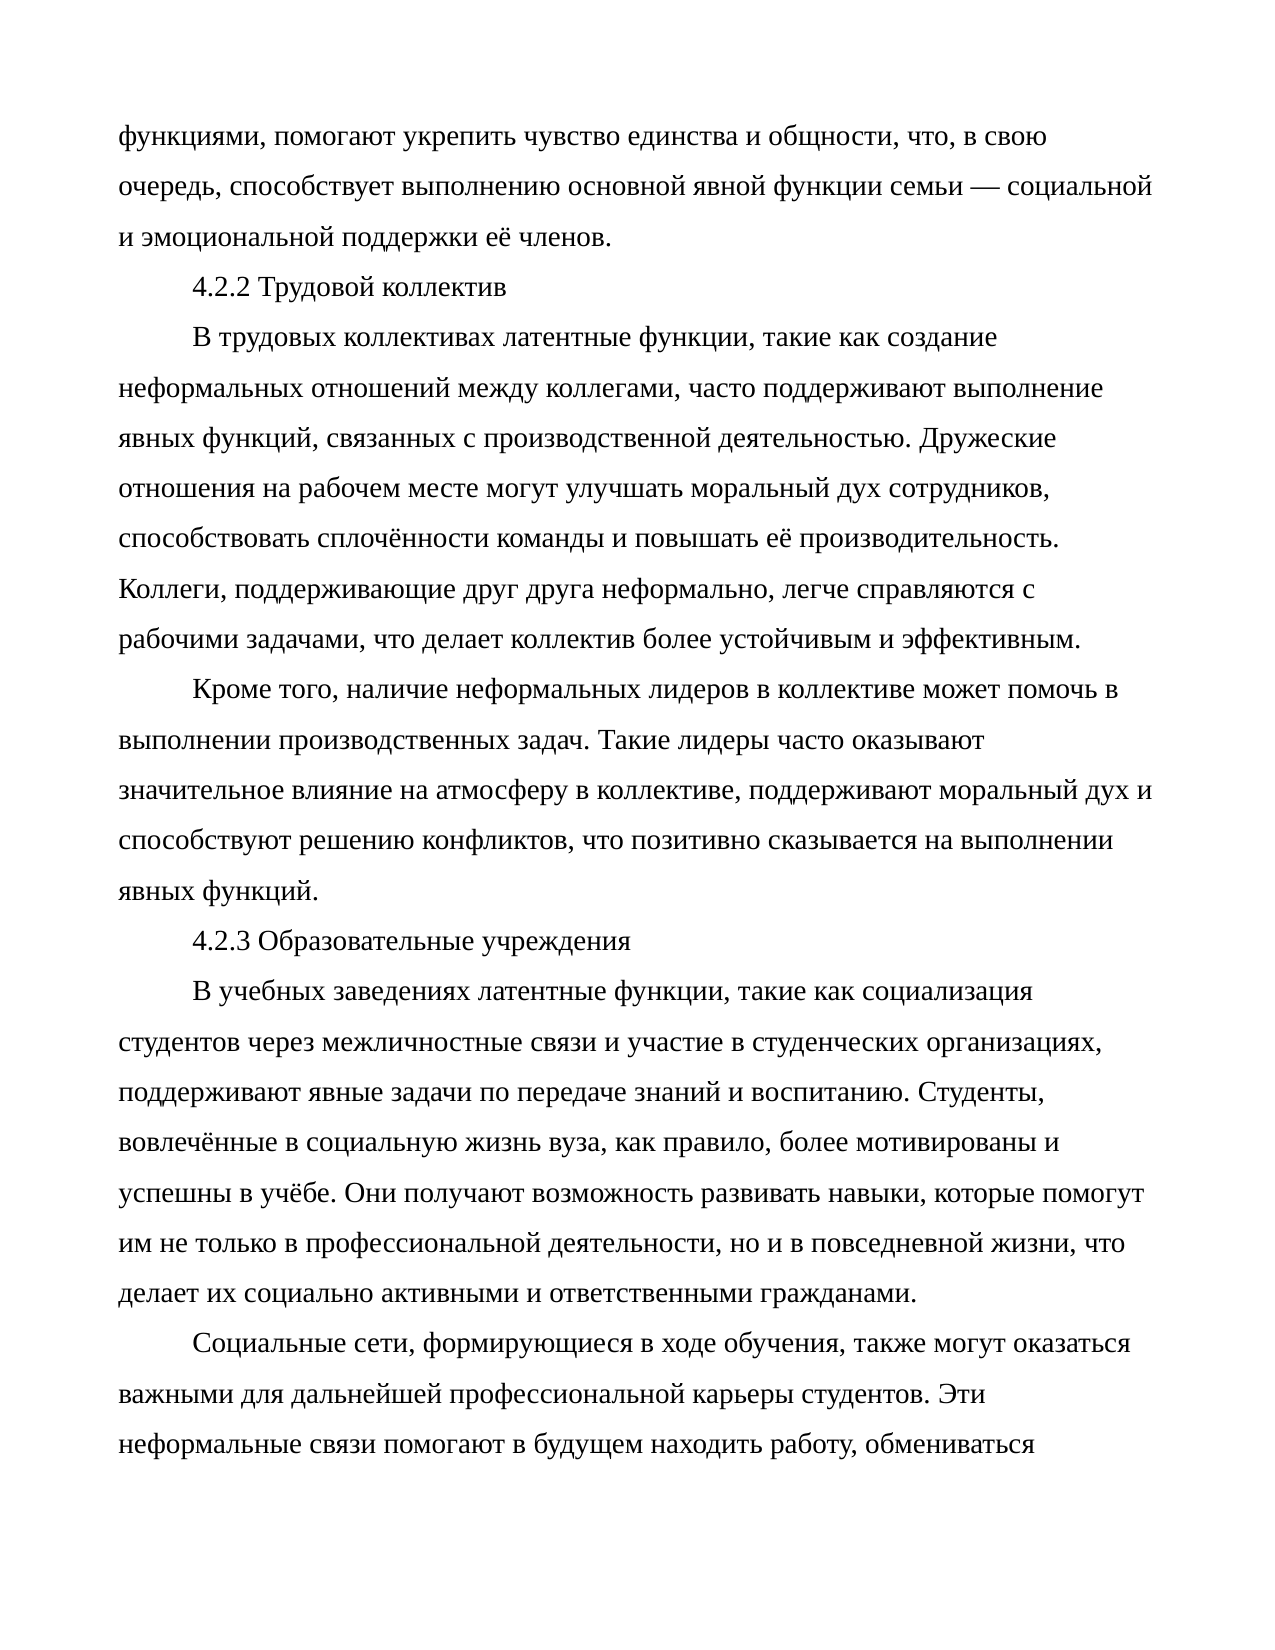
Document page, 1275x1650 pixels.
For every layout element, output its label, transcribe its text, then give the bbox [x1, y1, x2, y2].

text функциями, помогают укрепить чувство единства и общности, что, в свою очередь, способствует выполнению основной явной функции семьи — социальной и эмоциональной поддержки её членов. [118, 118, 1157, 252]
text 4.2.3 Образовательные учреждения [118, 923, 1157, 957]
text 4.2.2 Трудовой коллектив [118, 269, 1157, 303]
text В трудовых коллективах латентные функции, такие как создание неформальных отношений между коллегами, часто поддерживают выполнение явных функций, связанных с производственной деятельностью. Дружеские отношения на рабочем месте могут улучшать моральный дух сотрудников, способствовать сплочённости команды и повышать её производительность. Коллеги, поддерживающие друг друга неформально, легче справляются с рабочими задачами, что делает коллектив более устойчивым и эффективным. [118, 319, 1157, 655]
text Социальные сети, формирующиеся в ходе обучения, также могут оказаться важными для дальнейшей профессиональной карьеры студентов. Эти неформальные связи помогают в будущем находить работу, обмениваться [118, 1326, 1157, 1460]
text Кроме того, наличие неформальных лидеров в коллективе может помочь в выполнении производственных задач. Такие лидеры часто оказывают значительное влияние на атмосферу в коллективе, поддерживают моральный дух и способствуют решению конфликтов, что позитивно сказывается на выполнении явных функций. [118, 672, 1157, 906]
text В учебных заведениях латентные функции, такие как социализация студентов через межличностные связи и участие в студенческих организациях, поддерживают явные задачи по передаче знаний и воспитанию. Студенты, вовлечённые в социальную жизнь вуза, как правило, более мотивированы и успешны в учёбе. Они получают возможность развивать навыки, которые помогут им не только в профессиональной деятельности, но и в повседневной жизни, что делает их социально активными и ответственными гражданами. [118, 973, 1157, 1309]
